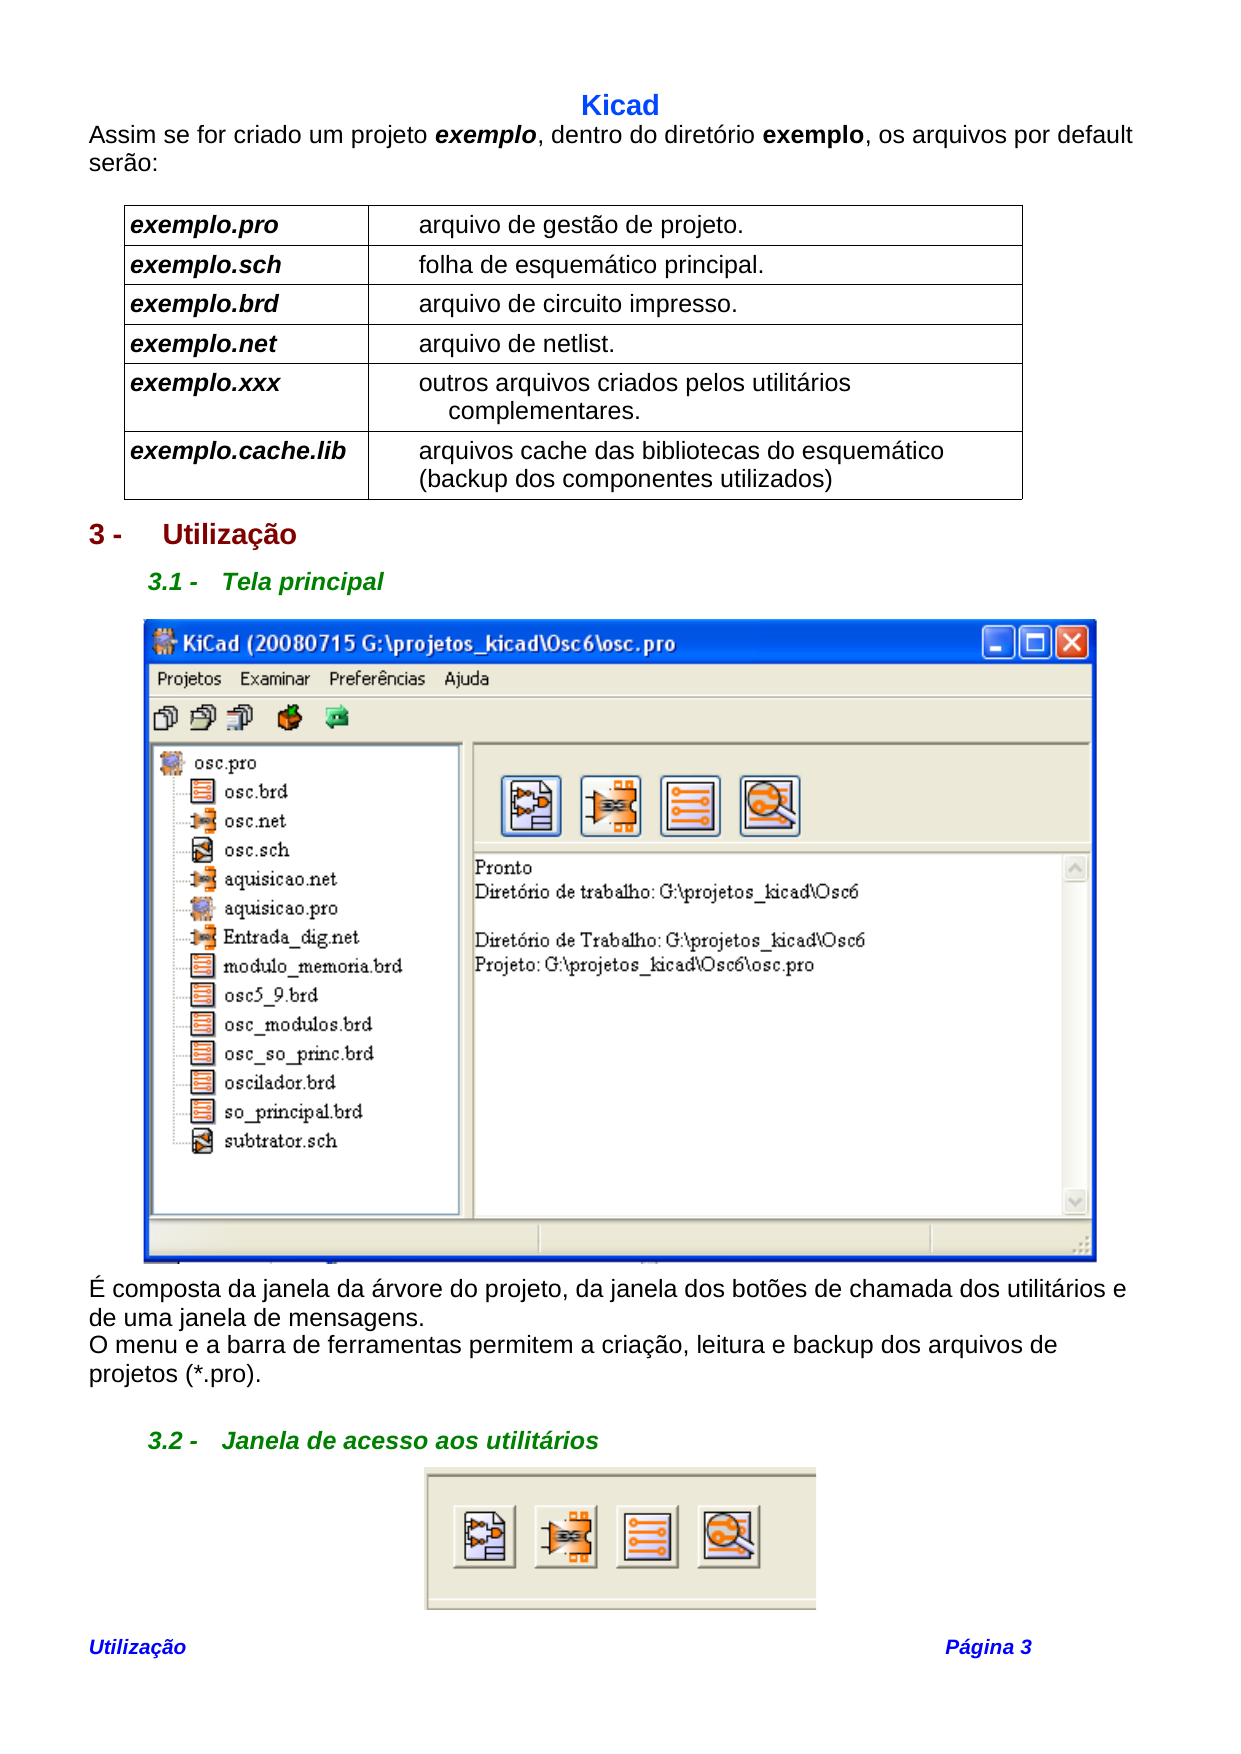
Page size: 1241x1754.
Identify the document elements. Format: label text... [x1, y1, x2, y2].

subtitle Utilização [88, 518, 1152, 550]
text O menu e a barra de ferramentas permitem a criação, leitura e backup dos arquivos de projetos (*.pro). [88, 1331, 1152, 1387]
subtitle Janela de acesso aos utilitários [148, 1427, 1152, 1455]
table_cell outros arquivos criados pelos utilitários complementares. [369, 364, 1022, 431]
table_cell folha de esquemático principal. [369, 246, 1022, 284]
picture [143, 619, 1097, 1264]
table_cell arquivo de netlist. [369, 325, 1022, 363]
table_cell arquivos cache das bibliotecas do esquemático (backup dos componentes utilizados) [369, 432, 1022, 499]
text Assim se for criado um projeto exemplo, dentro do diretório exemplo, os arquivos por default serão: [88, 121, 1152, 177]
table_header arquivo de gestão de projeto. [369, 206, 1022, 245]
subtitle Tela principal [148, 568, 1152, 596]
table_cell exemplo.xxx [125, 364, 368, 431]
table_cell exemplo.net [125, 325, 368, 363]
table_cell exemplo.cache.lib [125, 432, 368, 499]
table_header exemplo.pro [125, 206, 368, 245]
table_cell arquivo de circuito impresso. [369, 285, 1022, 324]
picture [424, 1467, 817, 1610]
table_cell exemplo.brd [125, 285, 368, 324]
text É composta da janela da árvore do projeto, da janela dos botões de chamada dos utilitários e de uma janela de mensagens. [88, 1275, 1152, 1331]
table_cell exemplo.sch [125, 246, 368, 284]
